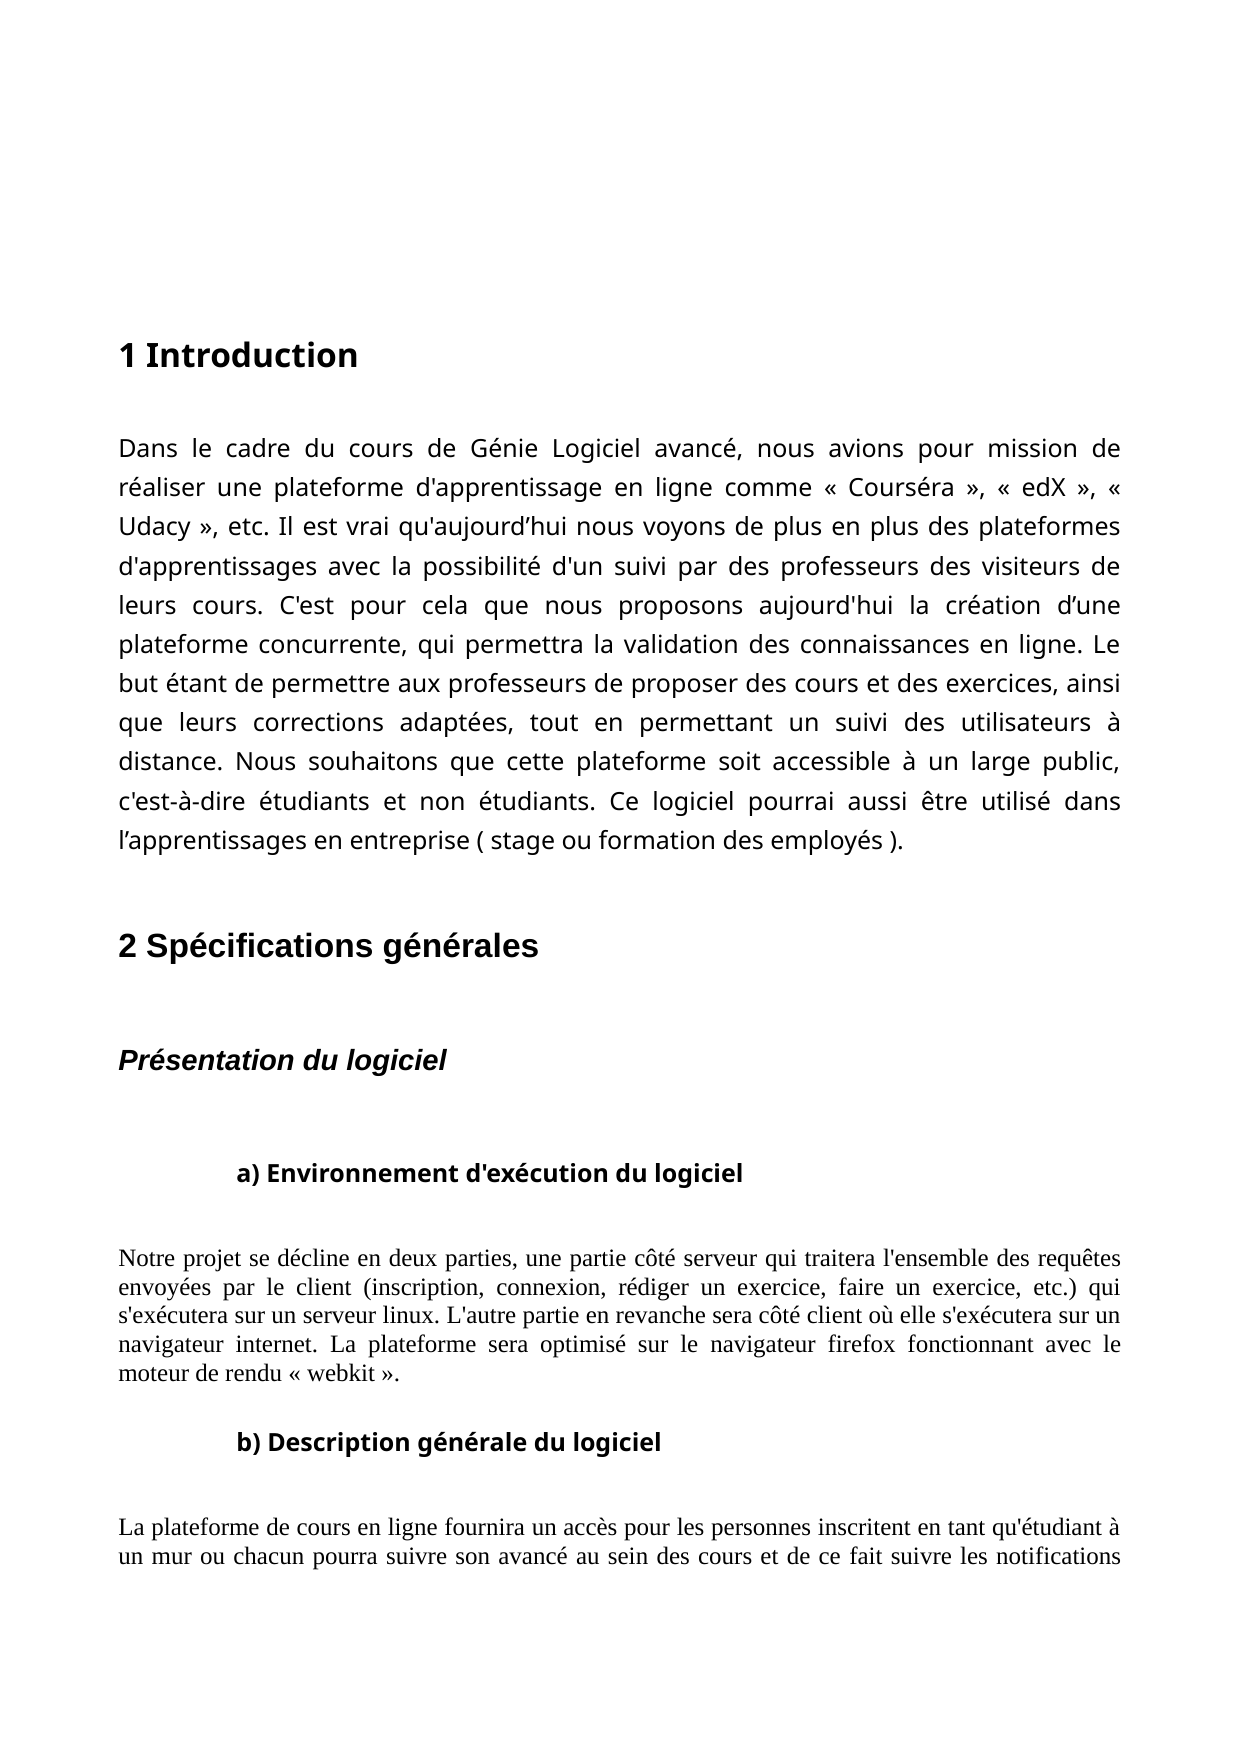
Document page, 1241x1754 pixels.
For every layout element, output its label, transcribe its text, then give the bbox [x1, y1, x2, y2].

text Dans le cadre du cours de Génie Logiciel avancé, nous avions pour mission de réaliser une plateforme d'apprentissage en ligne comme « Courséra », « edX », « Udacy », etc. Il est vrai qu'aujourd’hui nous voyons de plus en plus des plateformes d'apprentissages avec la possibilité d'un suivi par des professeurs des visiteurs de leurs cours. C'est pour cela que nous proposons aujourd'hui la création d’une plateforme concurrente, qui permettra la validation des connaissances en ligne. Le but étant de permettre aux professeurs de proposer des cours et des exercices, ainsi que leurs corrections adaptées, tout en permettant un suivi des utilisateurs à distance. Nous souhaitons que cette plateforme soit accessible à un large public, c'est-à-dire étudiants et non étudiants. Ce logiciel pourrai aussi être utilisé dans l’apprentissages en entreprise ( stage ou formation des employés ). [118, 431, 1122, 856]
text Notre projet se décline en deux parties, une partie côté serveur qui traitera l'ensemble des requêtes envoyées par le client (inscription, connexion, rédiger un exercice, faire un exercice, etc.) qui s'exécutera sur un serveur linux. L'autre partie en revanche sera côté client où elle s'exécutera sur un navigateur internet. La plateforme sera optimisé sur le navigateur firefox fonctionnant avec le moteur de rendu « webkit ». [118, 1243, 1122, 1387]
subtitle Présentation du logiciel [118, 1043, 1122, 1077]
subtitle 1 Introduction [118, 331, 1122, 377]
text La plateforme de cours en ligne fournira un accès pour les personnes inscritent en tant qu'étudiant à un mur ou chacun pourra suivre son avancé au sein des cours et de ce fait suivre les notifications [118, 1512, 1122, 1570]
subtitle 2 Spécifications générales [118, 926, 1122, 964]
subtitle b) Description générale du logiciel [191, 1424, 1122, 1458]
subtitle a) Environnement d'exécution du logiciel [191, 1155, 1122, 1189]
